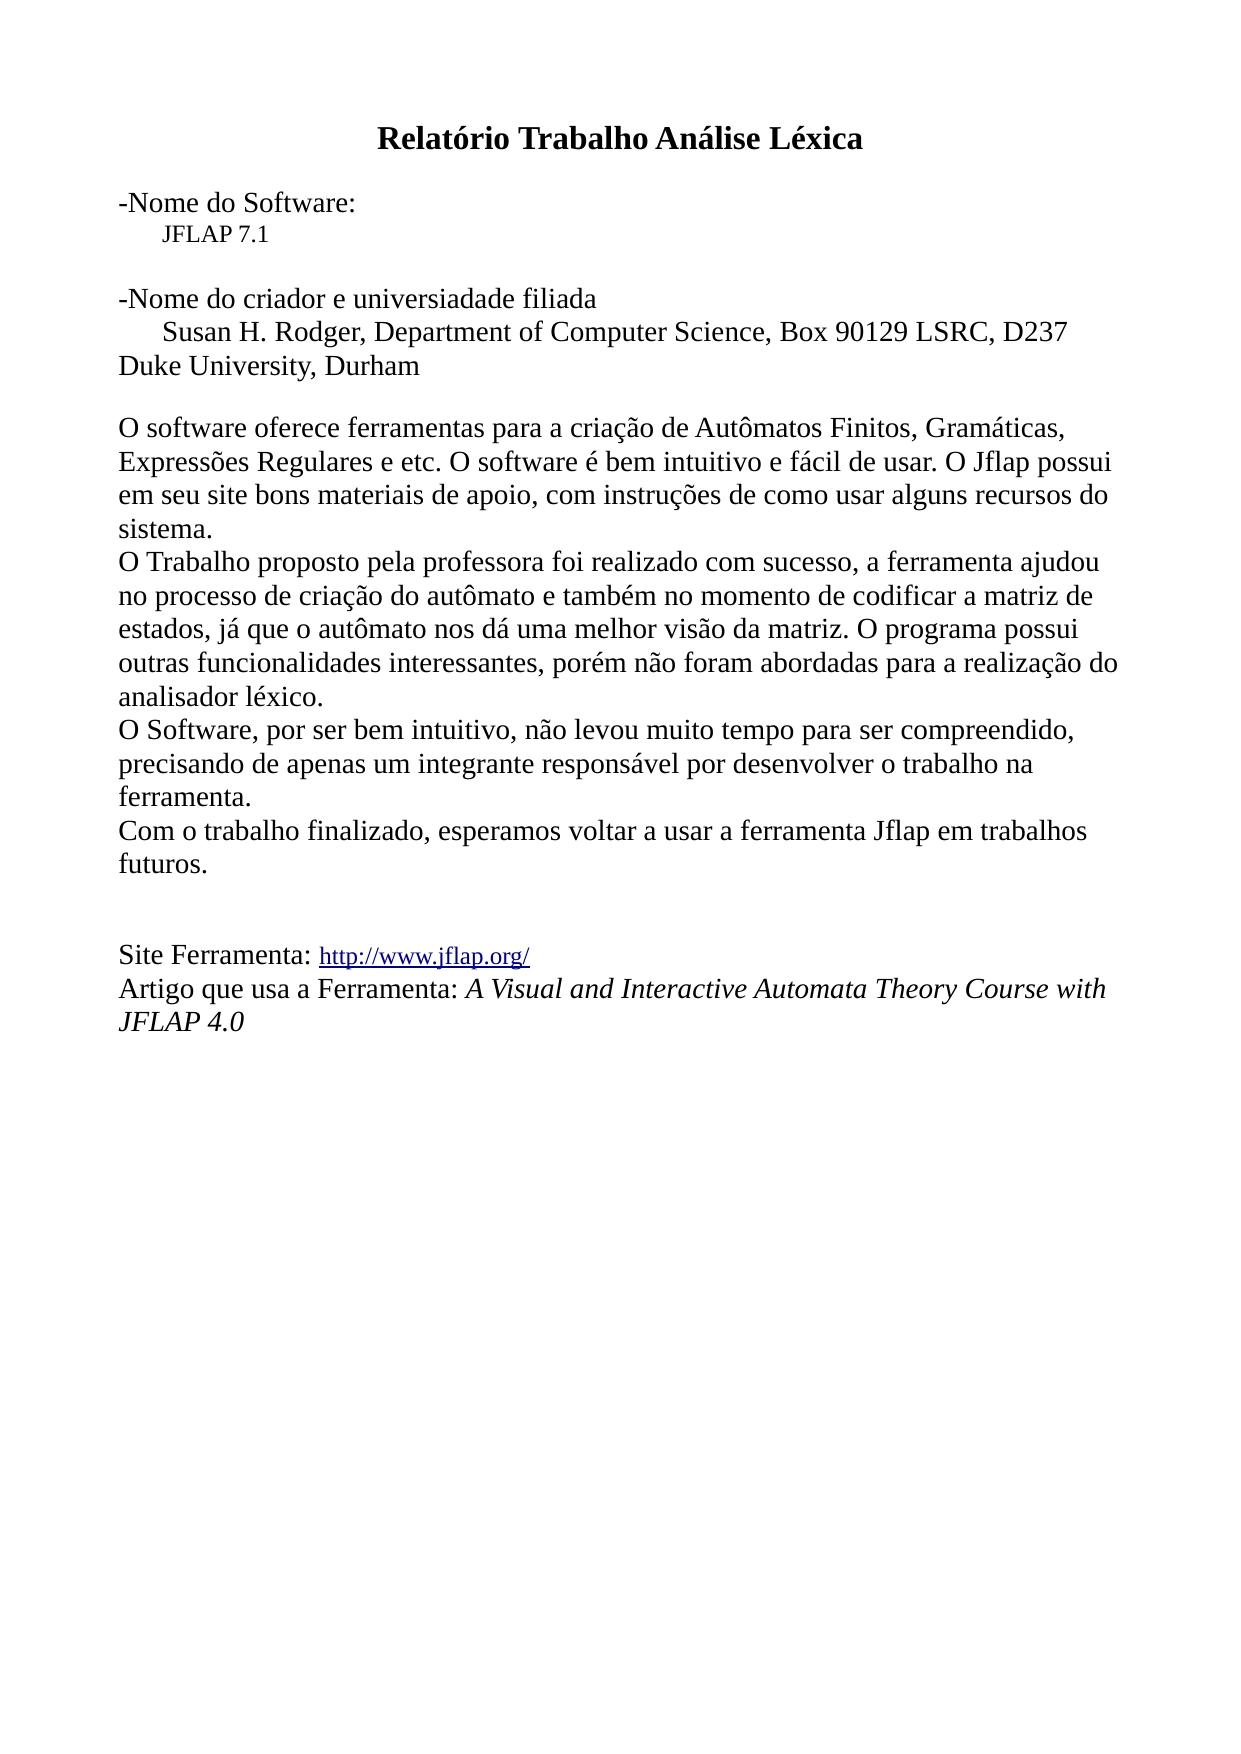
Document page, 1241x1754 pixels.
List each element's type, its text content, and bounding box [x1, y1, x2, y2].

text O Trabalho proposto pela professora foi realizado com sucesso, a ferramenta ajudou no processo de criação do autômato e também no momento de codificar a matriz de estados, já que o autômato nos dá uma melhor visão da matriz. O programa possui outras funcionalidades interessantes, porém não foram abordadas para a realização do analisador léxico. [118, 544, 1122, 712]
text Com o trabalho finalizado, esperamos voltar a usar a ferramenta Jflap em trabalhos futuros. [118, 813, 1122, 880]
text Relatório Trabalho Análise Léxica [118, 118, 1122, 156]
text -Nome do criador e universiadade filiada [118, 281, 1122, 314]
text O software oferece ferramentas para a criação de Autômatos Finitos, Gramáticas, Expressões Regulares e etc. O software é bem intuitivo e fácil de usar. O Jflap possui em seu site bons materiais de apoio, com instruções de como usar alguns recursos do sistema. [118, 410, 1122, 544]
text Susan H. Rodger, Department of Computer Science, Box 90129 LSRC, D237 Duke University, Durham [118, 314, 1122, 382]
text O Software, por ser bem intuitivo, não levou muito tempo para ser compreendido, precisando de apenas um integrante responsável por desenvolver o trabalho na ferramenta. [118, 712, 1122, 813]
text Site Ferramenta: http://www.jflap.org/ [118, 937, 1122, 971]
text Artigo que usa a Ferramenta: A Visual and Interactive Automata Theory Course with JFLAP 4.0 [118, 971, 1122, 1038]
text -Nome do Software: [118, 185, 1122, 219]
text JFLAP 7.1 [118, 219, 1122, 247]
